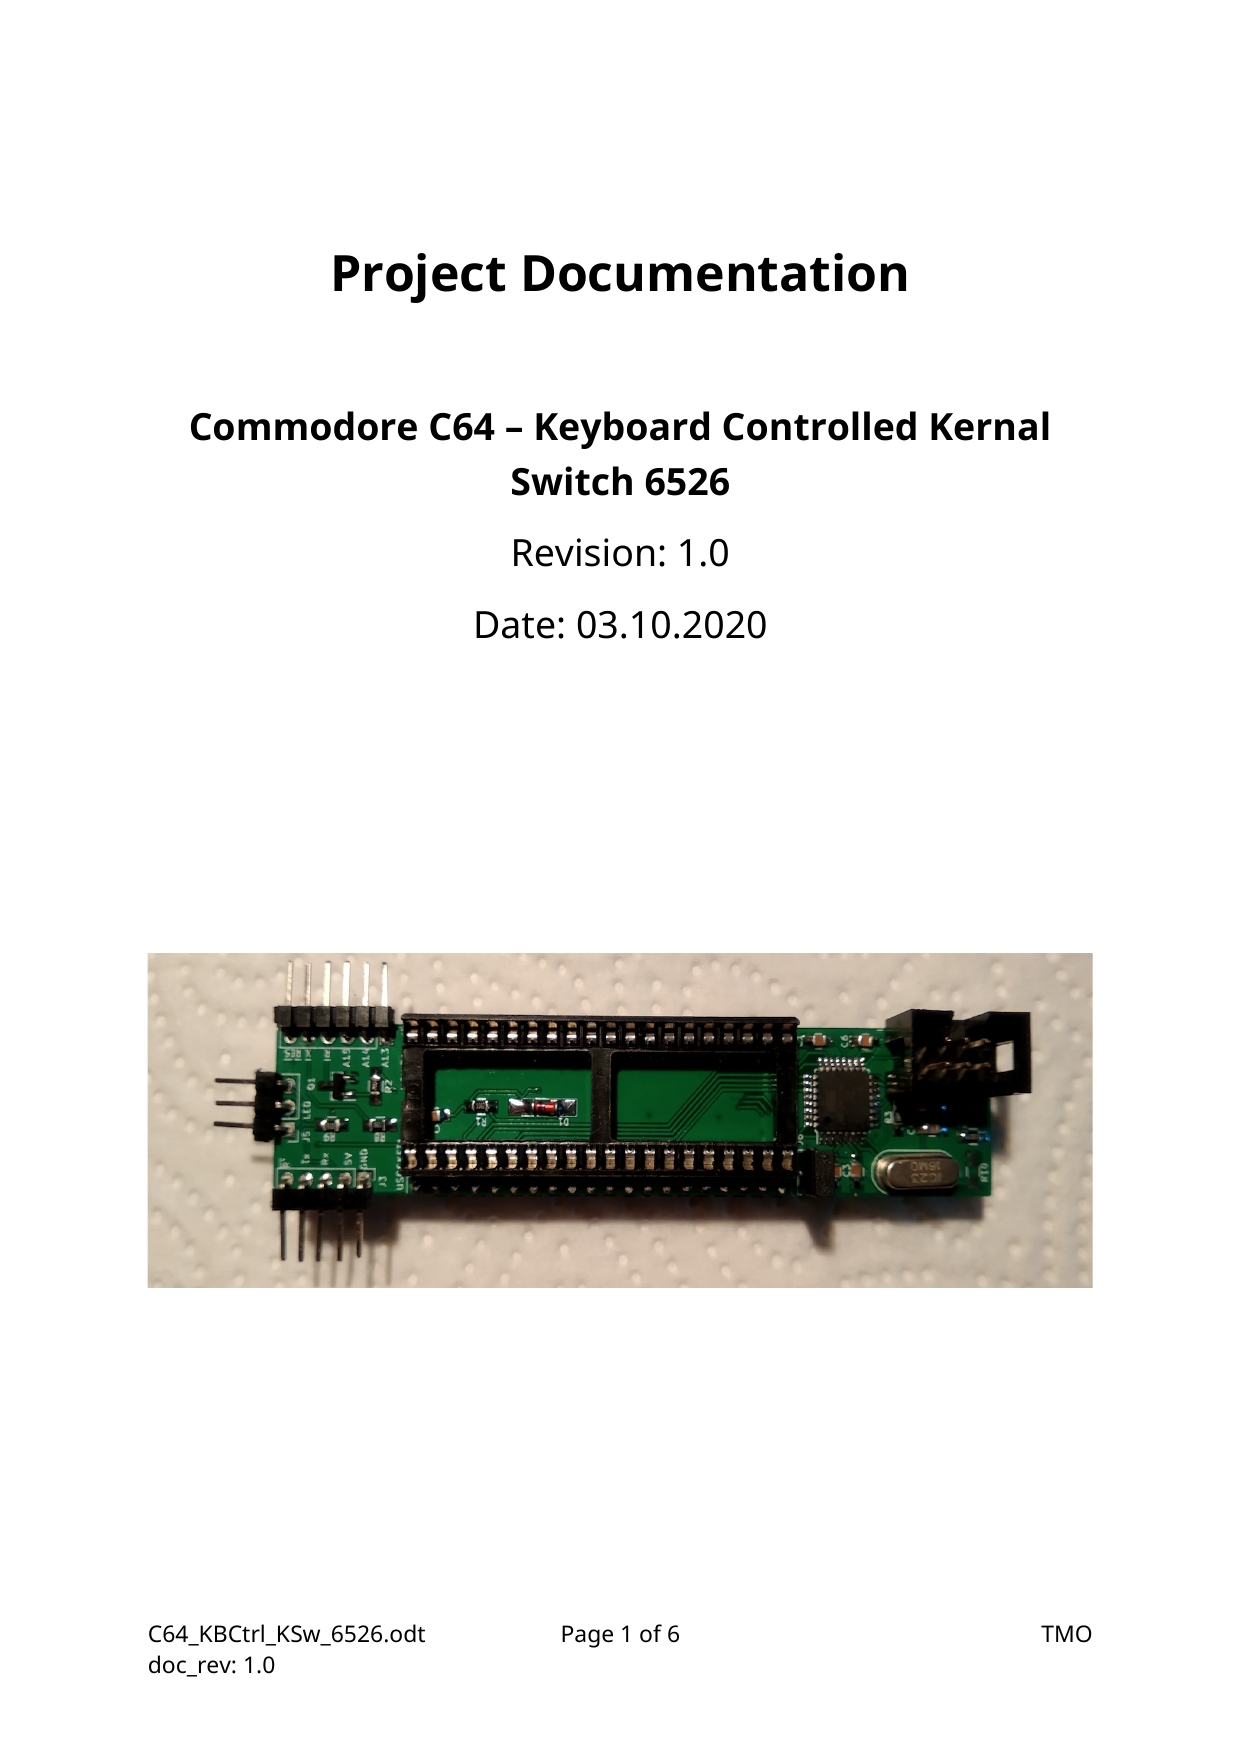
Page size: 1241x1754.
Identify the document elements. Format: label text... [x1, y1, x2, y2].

text Revision: 1.0 [148, 527, 1093, 578]
text Commodore C64 – Keyboard Controlled Kernal Switch 6526 [148, 400, 1093, 506]
text Date: 03.10.2020 [148, 598, 1093, 649]
text Project Documentation [148, 238, 1093, 306]
picture [147, 953, 1093, 1288]
